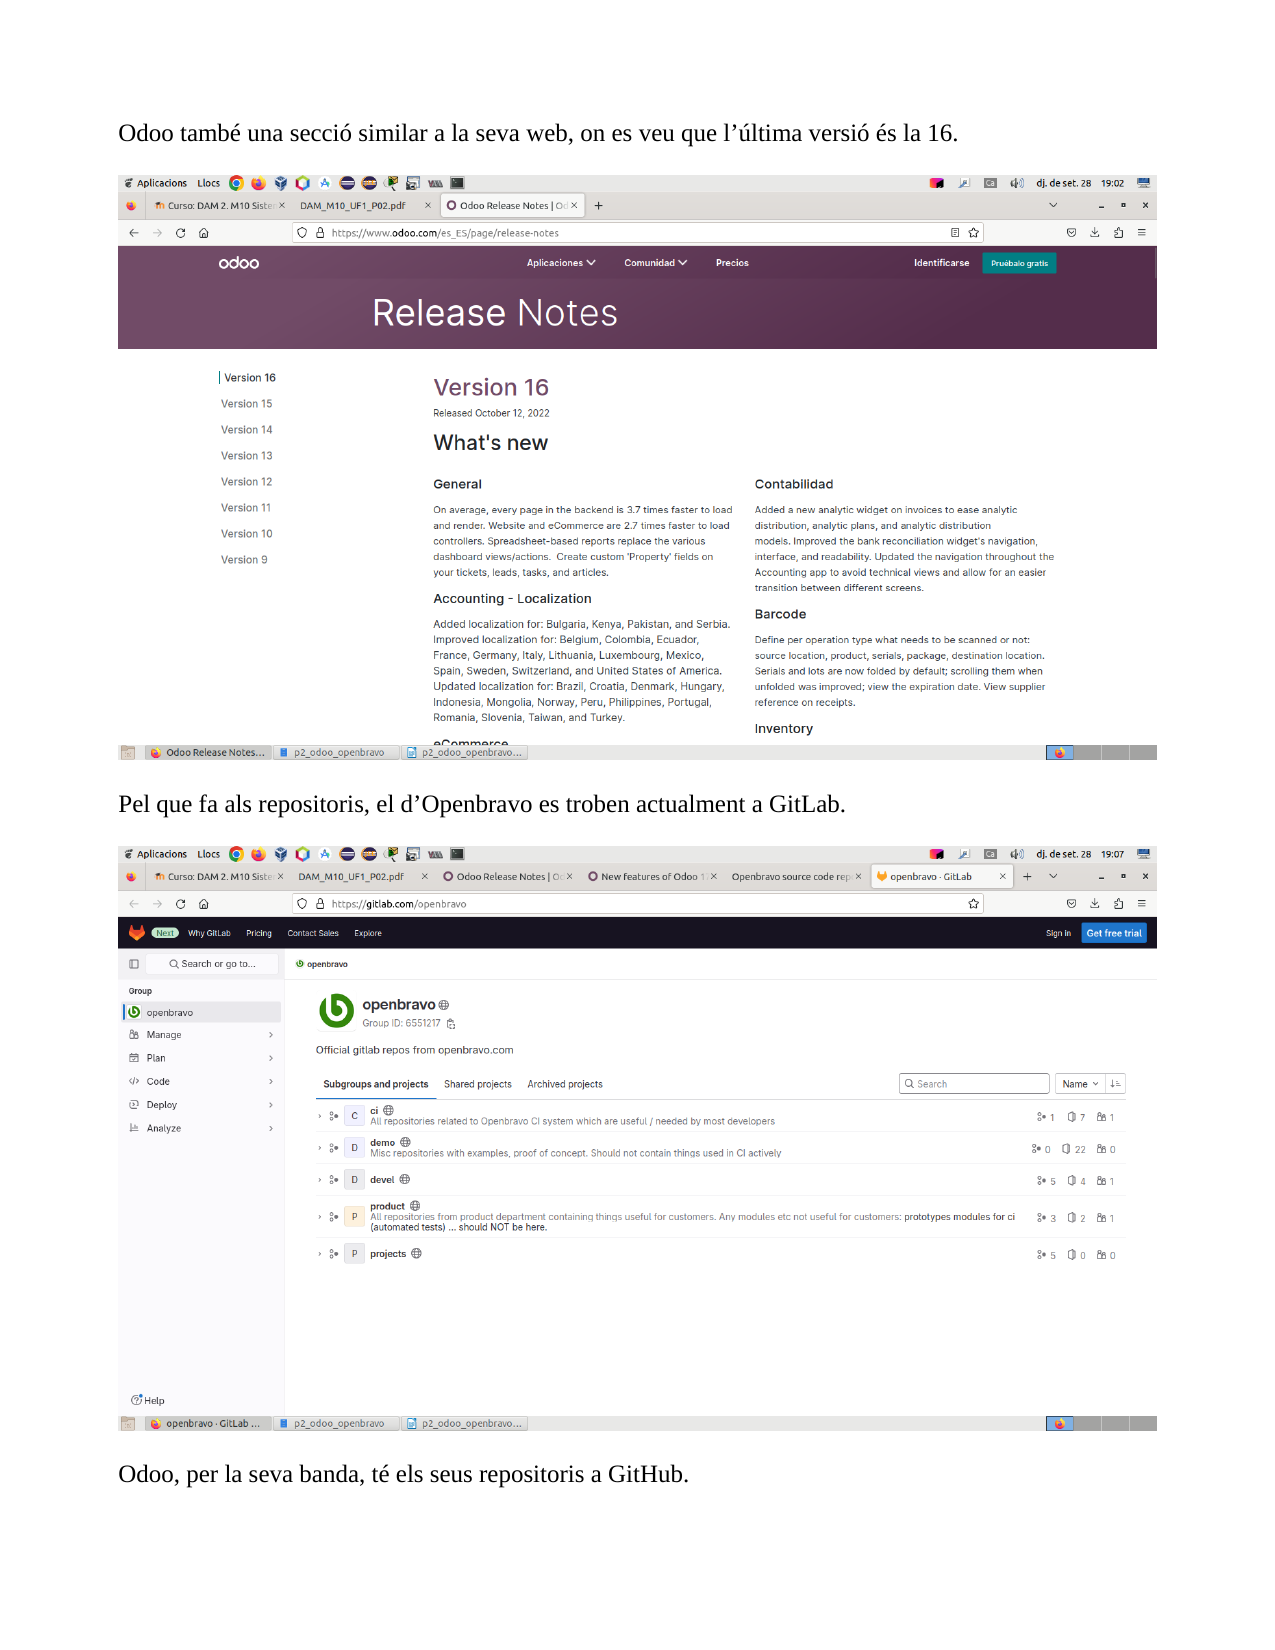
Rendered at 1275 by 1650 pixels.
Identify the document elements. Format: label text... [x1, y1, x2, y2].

text Pel que fa als repositoris, el d’Openbravo es troben actualment a GitLab. [118, 789, 1157, 817]
text Odoo també una secció similar a la seva web, on es veu que l’última versió és la 16. [118, 118, 1157, 147]
text Odoo, per la seva banda, té els seus repositoris a GitHub. [118, 1459, 1157, 1488]
picture [118, 846, 1157, 1431]
picture [118, 175, 1157, 760]
